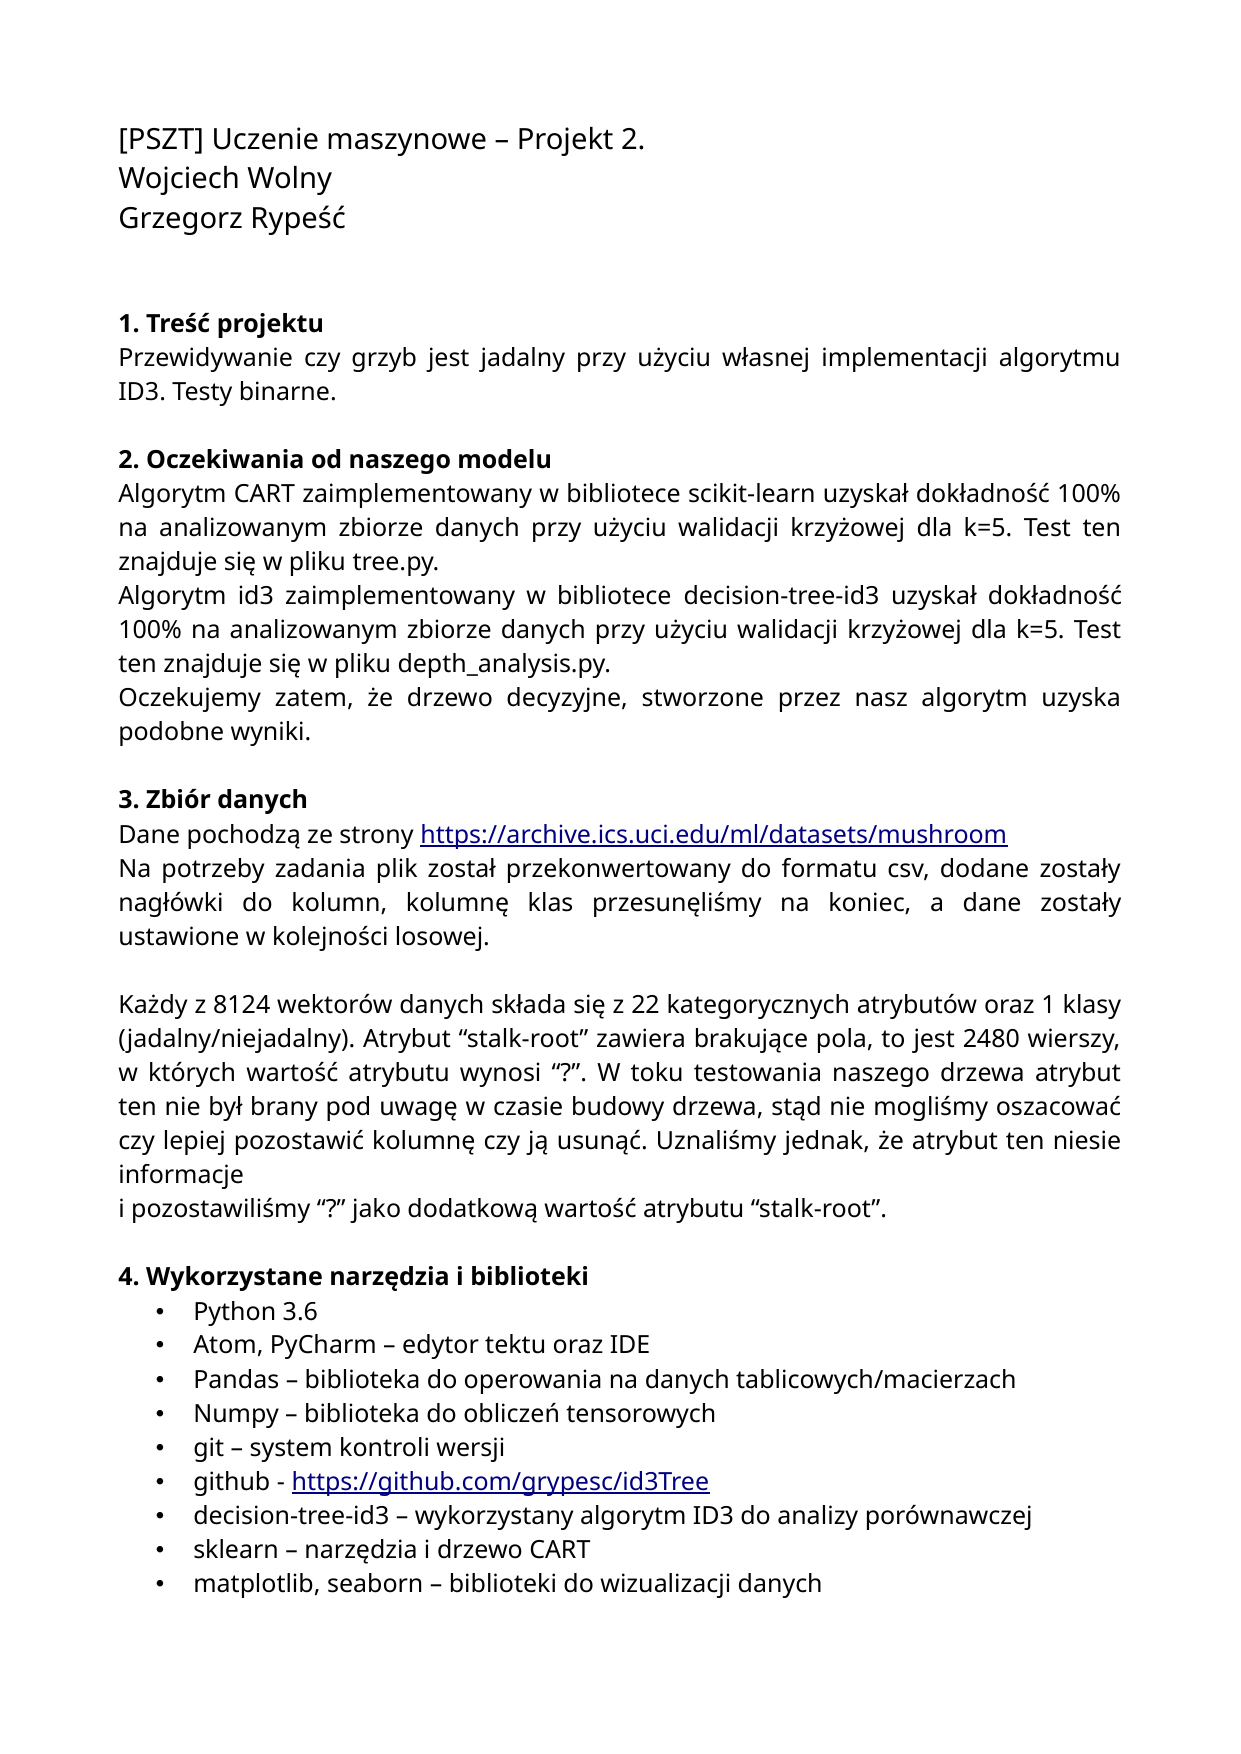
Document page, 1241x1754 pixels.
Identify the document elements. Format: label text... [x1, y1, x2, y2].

text Grzegorz Rypeść [118, 197, 1122, 237]
list git – system kontroli wersji [156, 1429, 1122, 1463]
text 2. Oczekiwania od naszego modelu [118, 442, 1122, 476]
text Wojciech Wolny [118, 158, 1122, 197]
text i pozostawiliśmy “?” jako dodatkową wartość atrybutu “stalk-root”. [118, 1191, 1122, 1225]
list github - https://github.com/grypesc/id3Tree [156, 1463, 1122, 1497]
text 4. Wykorzystane narzędzia i biblioteki [118, 1259, 1122, 1293]
text Na potrzeby zadania plik został przekonwertowany do formatu csv, dodane zostały nagłówki do kolumn, kolumnę klas przesunęliśmy na koniec, a dane zostały ustawione w kolejności losowej. [118, 850, 1122, 952]
text 1. Treść projektu [118, 305, 1122, 339]
text 3. Zbiór danych [118, 782, 1122, 816]
text [PSZT] Uczenie maszynowe – Projekt 2. [118, 118, 1122, 158]
list decision-tree-id3 – wykorzystany algorytm ID3 do analizy porównawczej [156, 1497, 1122, 1532]
list Numpy – biblioteka do obliczeń tensorowych [156, 1395, 1122, 1429]
text Każdy z 8124 wektorów danych składa się z 22 kategorycznych atrybutów oraz 1 klasy (jadalny/niejadalny). Atrybut “stalk-root” zawiera brakujące pola, to jest 2480 wierszy, w których wartość atrybutu wynosi “?”. W toku testowania naszego drzewa atrybut ten nie był brany pod uwagę w czasie budowy drzewa, stąd nie mogliśmy oszacować czy lepiej pozostawić kolumnę czy ją usunąć. Uznaliśmy jednak, że atrybut ten niesie informacje [118, 987, 1122, 1191]
list Python 3.6 [156, 1293, 1122, 1327]
list matplotlib, seaborn – biblioteki do wizualizacji danych [156, 1566, 1122, 1600]
text Algorytm id3 zaimplementowany w bibliotece decision-tree-id3 uzyskał dokładność 100% na analizowanym zbiorze danych przy użyciu walidacji krzyżowej dla k=5. Test ten znajduje się w pliku depth_analysis.py. [118, 578, 1122, 680]
list sklearn – narzędzia i drzewo CART [156, 1532, 1122, 1566]
text Oczekujemy zatem, że drzewo decyzyjne, stworzone przez nasz algorytm uzyska podobne wyniki. [118, 680, 1122, 748]
list Atom, PyCharm – edytor tektu oraz IDE [156, 1327, 1122, 1361]
text Algorytm CART zaimplementowany w bibliotece scikit-learn uzyskał dokładność 100% na analizowanym zbiorze danych przy użyciu walidacji krzyżowej dla k=5. Test ten znajduje się w pliku tree.py. [118, 476, 1122, 578]
text Dane pochodzą ze strony https://archive.ics.uci.edu/ml/datasets/mushroom [118, 816, 1122, 850]
list Pandas – biblioteka do operowania na danych tablicowych/macierzach [156, 1361, 1122, 1395]
text Przewidywanie czy grzyb jest jadalny przy użyciu własnej implementacji algorytmu ID3. Testy binarne. [118, 339, 1122, 407]
